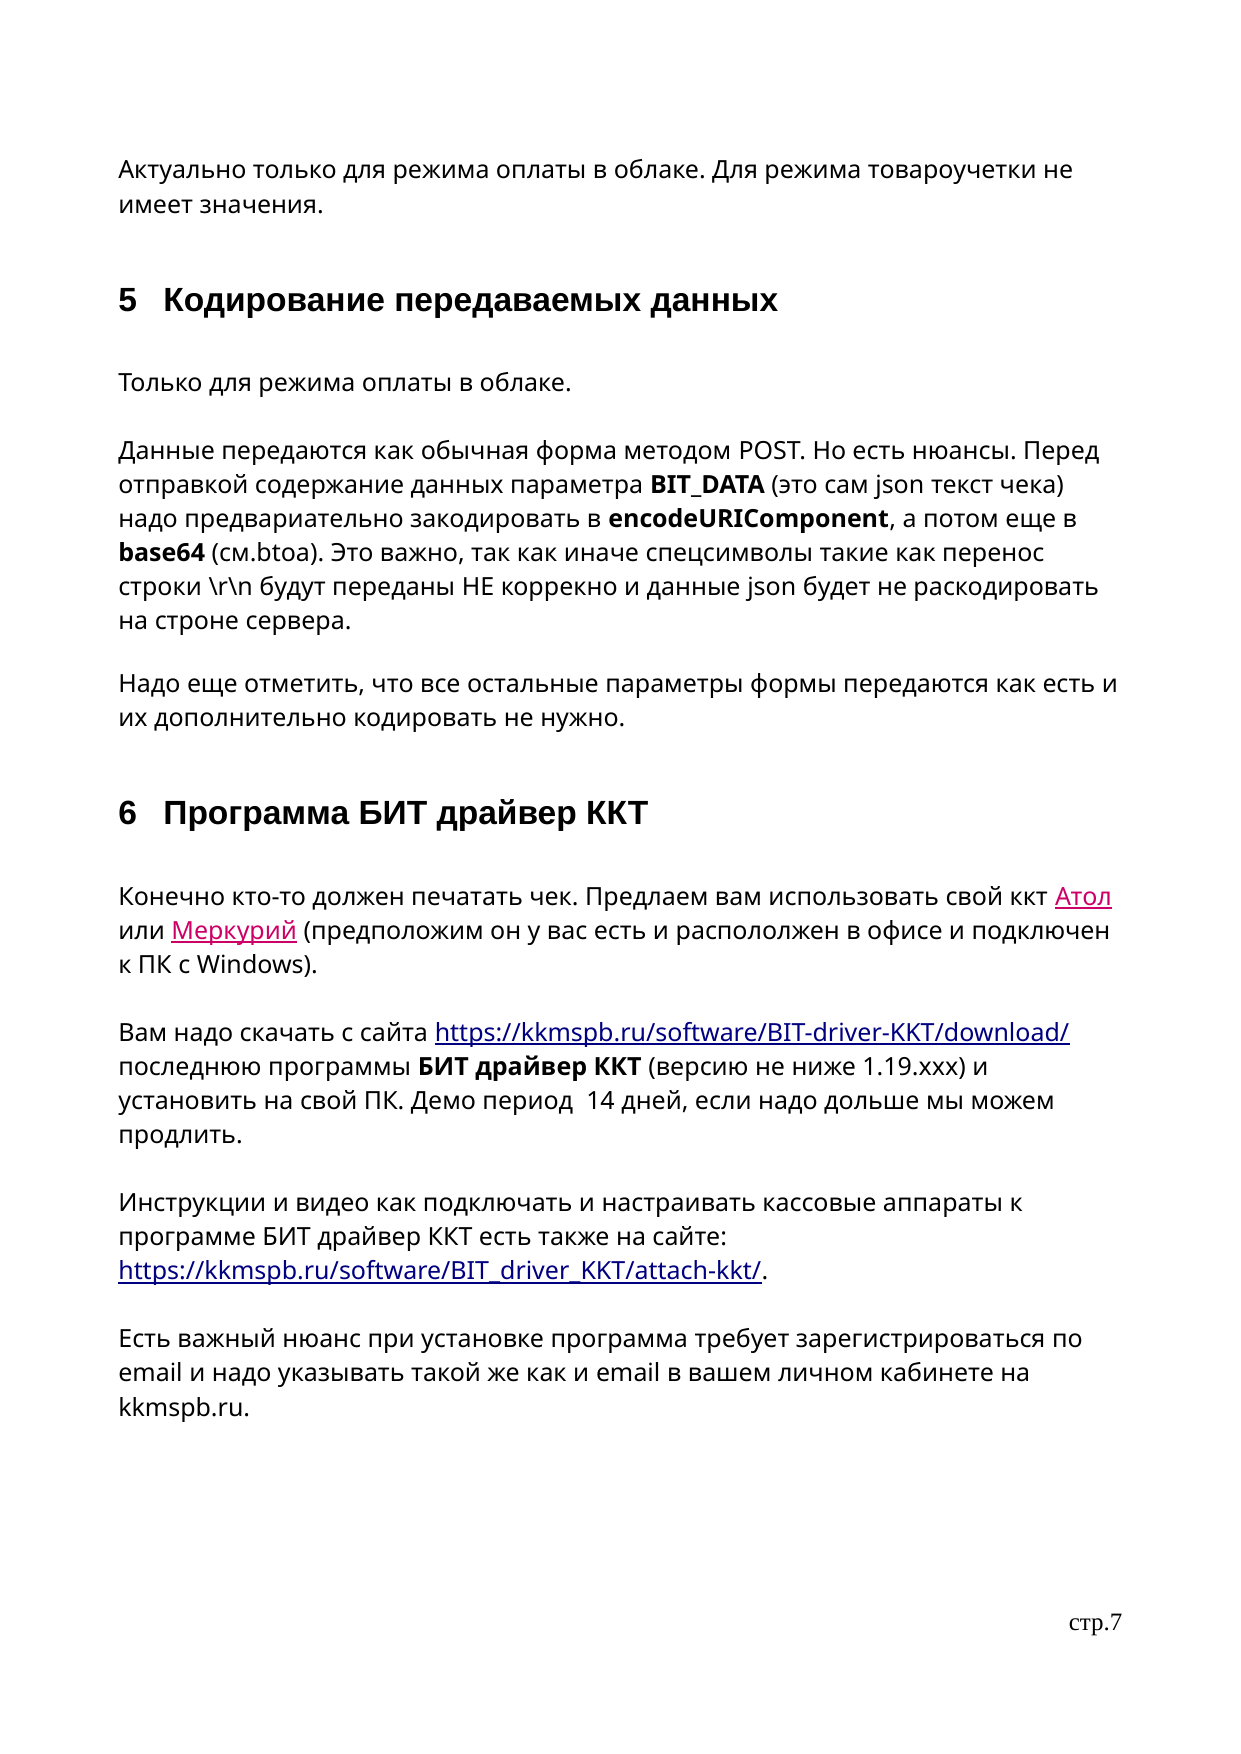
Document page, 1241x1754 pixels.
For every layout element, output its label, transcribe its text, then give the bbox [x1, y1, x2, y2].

text Инструкции и видео как подключать и настраивать кассовые аппараты к программе БИТ драйвер ККТ есть также на сайте: https://kkmspb.ru/software/BIT_driver_KKT/attach-kkt/. [118, 1185, 1122, 1287]
text Конечно кто-то должен печатать чек. Предлаем вам использовать свой ккт Атол или Меркурий (предположим он у вас есть и распололжен в офисе и подключен к ПК с Windows). [118, 878, 1122, 980]
text Есть важный нюанс при установке программа требует зарегистрироваться по email и надо указывать такой же как и email в вашем личном кабинете на kkmspb.ru. [118, 1321, 1122, 1423]
text Вам надо скачать с сайта https://kkmspb.ru/software/BIT-driver-KKT/download/ последнюю программы БИТ драйвер ККТ (версию не ниже 1.19.ххх) и установить на свой ПК. Демо период 14 дней, если надо дольше мы можем продлить. [118, 1014, 1122, 1151]
subtitle Программа БИТ драйвер ККТ [118, 793, 1122, 832]
text Данные передаются как обычная форма методом POST. Но есть нюансы. Перед отправкой содержание данных параметра BIT_DATA (это сам json текст чека) надо предвариательно закодировать в encodeURIComponent, а потом еще в base64 (см.btoa). Это важно, так как иначе спецсимволы такие как перенос строки \r\n будут переданы НЕ коррекно и данные json будет не раскодировать на строне сервера. [118, 433, 1122, 637]
text Только для режима оплаты в облаке. [118, 364, 1122, 399]
subtitle Кодирование передаваемых данных [118, 279, 1122, 318]
text Надо еще отметить, что все остальные параметры формы передаются как есть и их дополнительно кодировать не нужно. [118, 666, 1122, 734]
text Актуально только для режима оплаты в облаке. Для режима товароучетки не имеет значения. [118, 152, 1122, 220]
